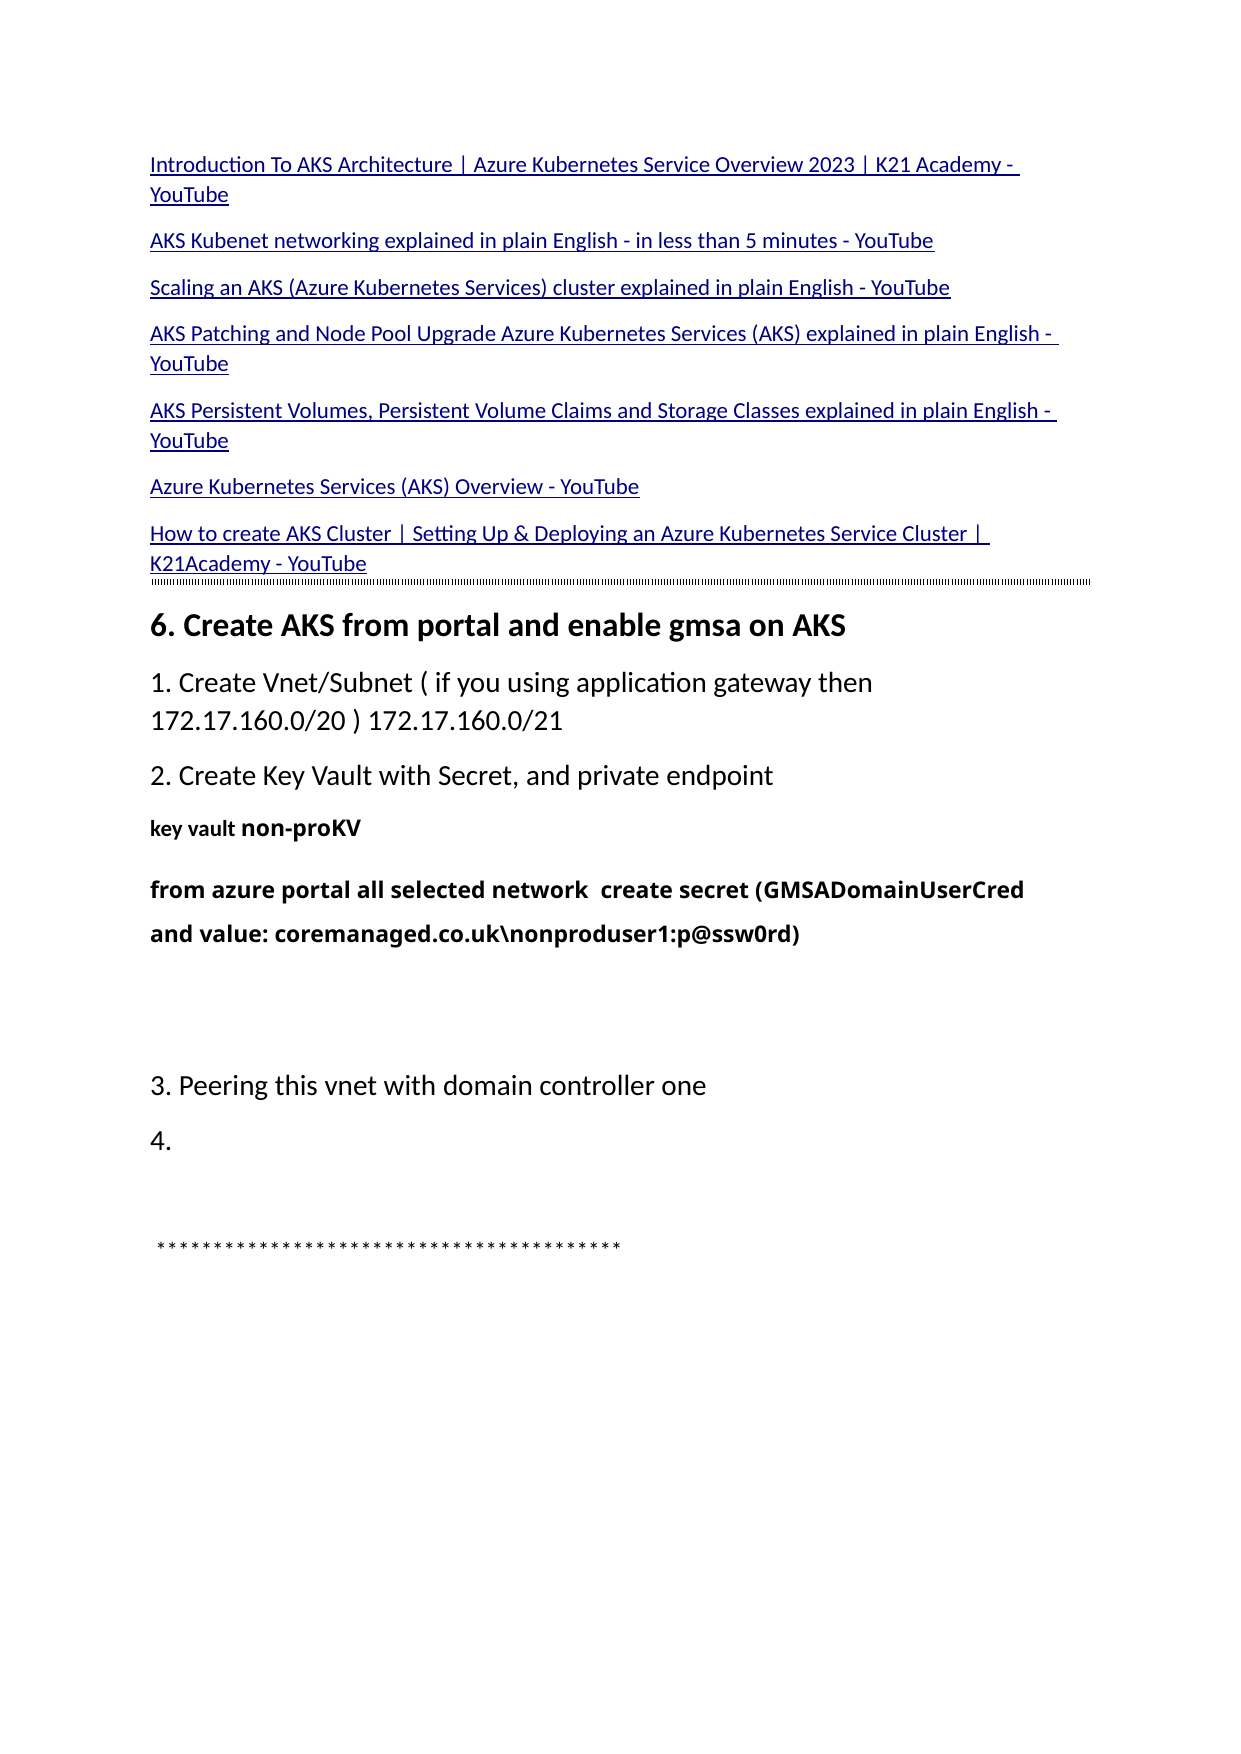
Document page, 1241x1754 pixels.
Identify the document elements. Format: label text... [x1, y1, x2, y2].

text 2. Create Key Vault with Secret, and private endpoint [150, 757, 1090, 792]
subtitle from azure portal all selected network create secret (GMSADomainUserCred and value: coremanaged.co.uk\nonproduser1:p@ssw0rd) [150, 862, 1065, 949]
text AKS Patching and Node Pool Upgrade Azure Kubernetes Services (AKS) explained in plain English - YouTube [150, 319, 1090, 377]
text 6. Create AKS from portal and enable gmsa on AKS [150, 604, 1090, 644]
text Introduction To AKS Architecture | Azure Kubernetes Service Overview 2023 | K21 Academy - YouTube [150, 150, 1090, 208]
text Azure Kubernetes Services (AKS) Overview - YouTube [150, 472, 1090, 501]
text 1. Create Vnet/Subnet ( if you using application gateway then 172.17.160.0/20 ) 172.17.160.0/21 [150, 664, 1090, 738]
text AKS Persistent Volumes, Persistent Volume Claims and Storage Classes explained in plain English - YouTube [150, 396, 1090, 454]
text ***************************************** [150, 1237, 1090, 1264]
text AKS Kubenet networking explained in plain English - in less than 5 minutes - YouTube [150, 226, 1090, 254]
text Scaling an AKS (Azure Kubernetes Services) cluster explained in plain English - YouTube [150, 273, 1090, 301]
text 4. [150, 1122, 1090, 1157]
text key vault non-proKV [150, 811, 1090, 843]
text How to create AKS Cluster | Setting Up & Deploying an Azure Kubernetes Service Cluster | K21Academy - YouTube [150, 519, 1090, 585]
text 3. Peering this vnet with domain controller one [150, 1067, 1090, 1103]
